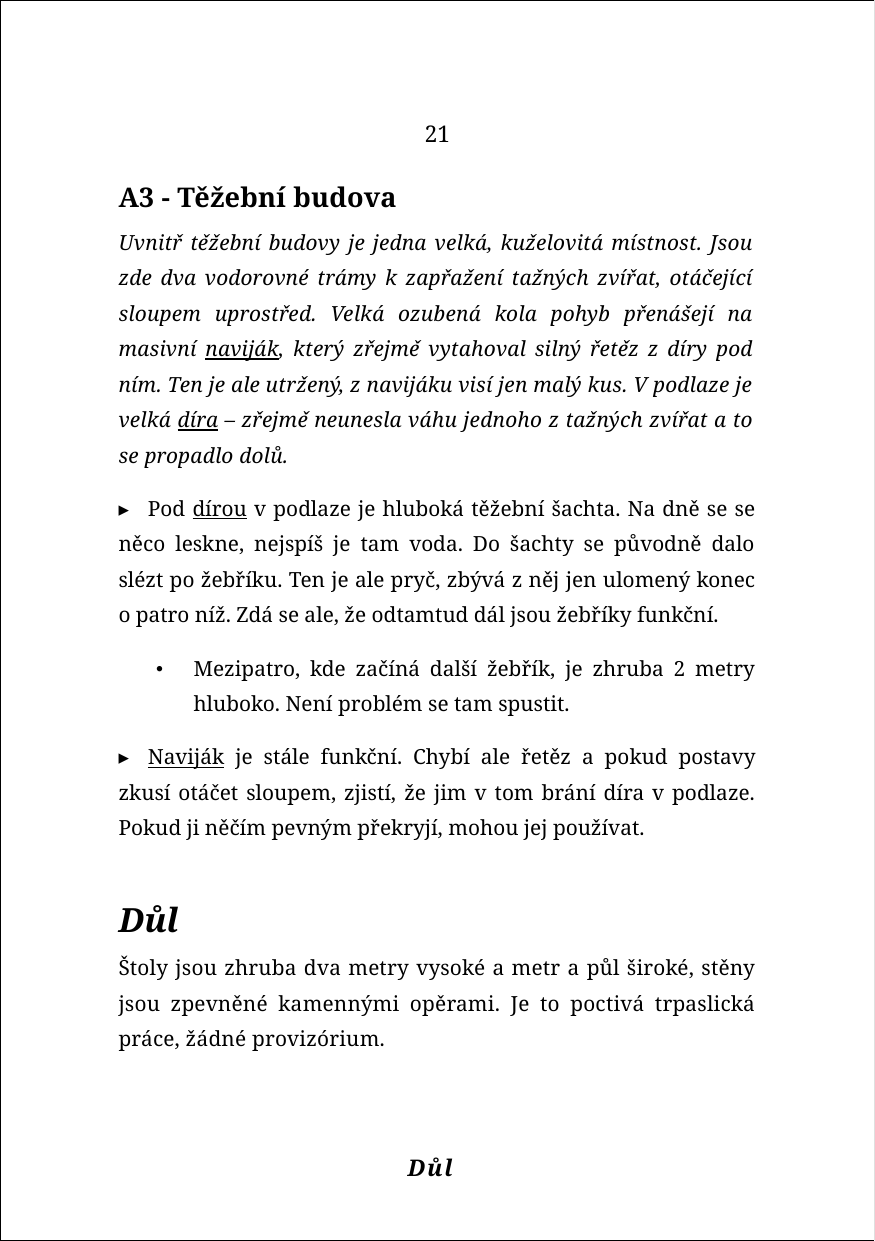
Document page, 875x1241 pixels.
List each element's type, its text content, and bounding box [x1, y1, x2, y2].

subtitle A3 - Těžební budova [118, 179, 756, 216]
list Mezipatro, kde začíná další žebřík, je zhruba 2 metry hluboko. Není problém se tam spustit. [156, 654, 756, 718]
subtitle Důl [118, 896, 756, 942]
text ▸ Pod dírou v podlaze je hluboká těžební šachta. Na dně se se něco leskne, nejspíš je tam voda. Do šachty se původně dalo slézt po žebříku. Ten je ale pryč, zbývá z něj jen ulomený konec o patro níž. Zdá se ale, že odtamtud dál jsou žebříky funkční. [118, 494, 756, 629]
text Uvnitř těžební budovy je jedna velká, kuželovitá místnost. Jsou zde dva vodorovné trámy k zapřažení tažných zvířat, otáčející sloupem uprostřed. Velká ozubená kola pohyb přenášejí na masivní naviják, který zřejmě vytahoval silný řetěz z díry pod ním. Ten je ale utržený, z navijáku visí jen malý kus. V podlaze je velká díra – zřejmě neunesla váhu jednoho z tažných zvířat a to se propadlo dolů. [118, 228, 756, 469]
text ▸ Naviják je stále funkční. Chybí ale řetěz a pokud postavy zkusí otáčet sloupem, zjistí, že jim v tom brání díra v podlaze. Pokud ji něčím pevným překryjí, mohou jej používat. [118, 742, 756, 842]
text Štoly jsou zhruba dva metry vysoké a metr a půl široké, stěny jsou zpevněné kamennými opěrami. Je to poctivá trpaslická práce, žádné provizórium. [118, 953, 756, 1053]
